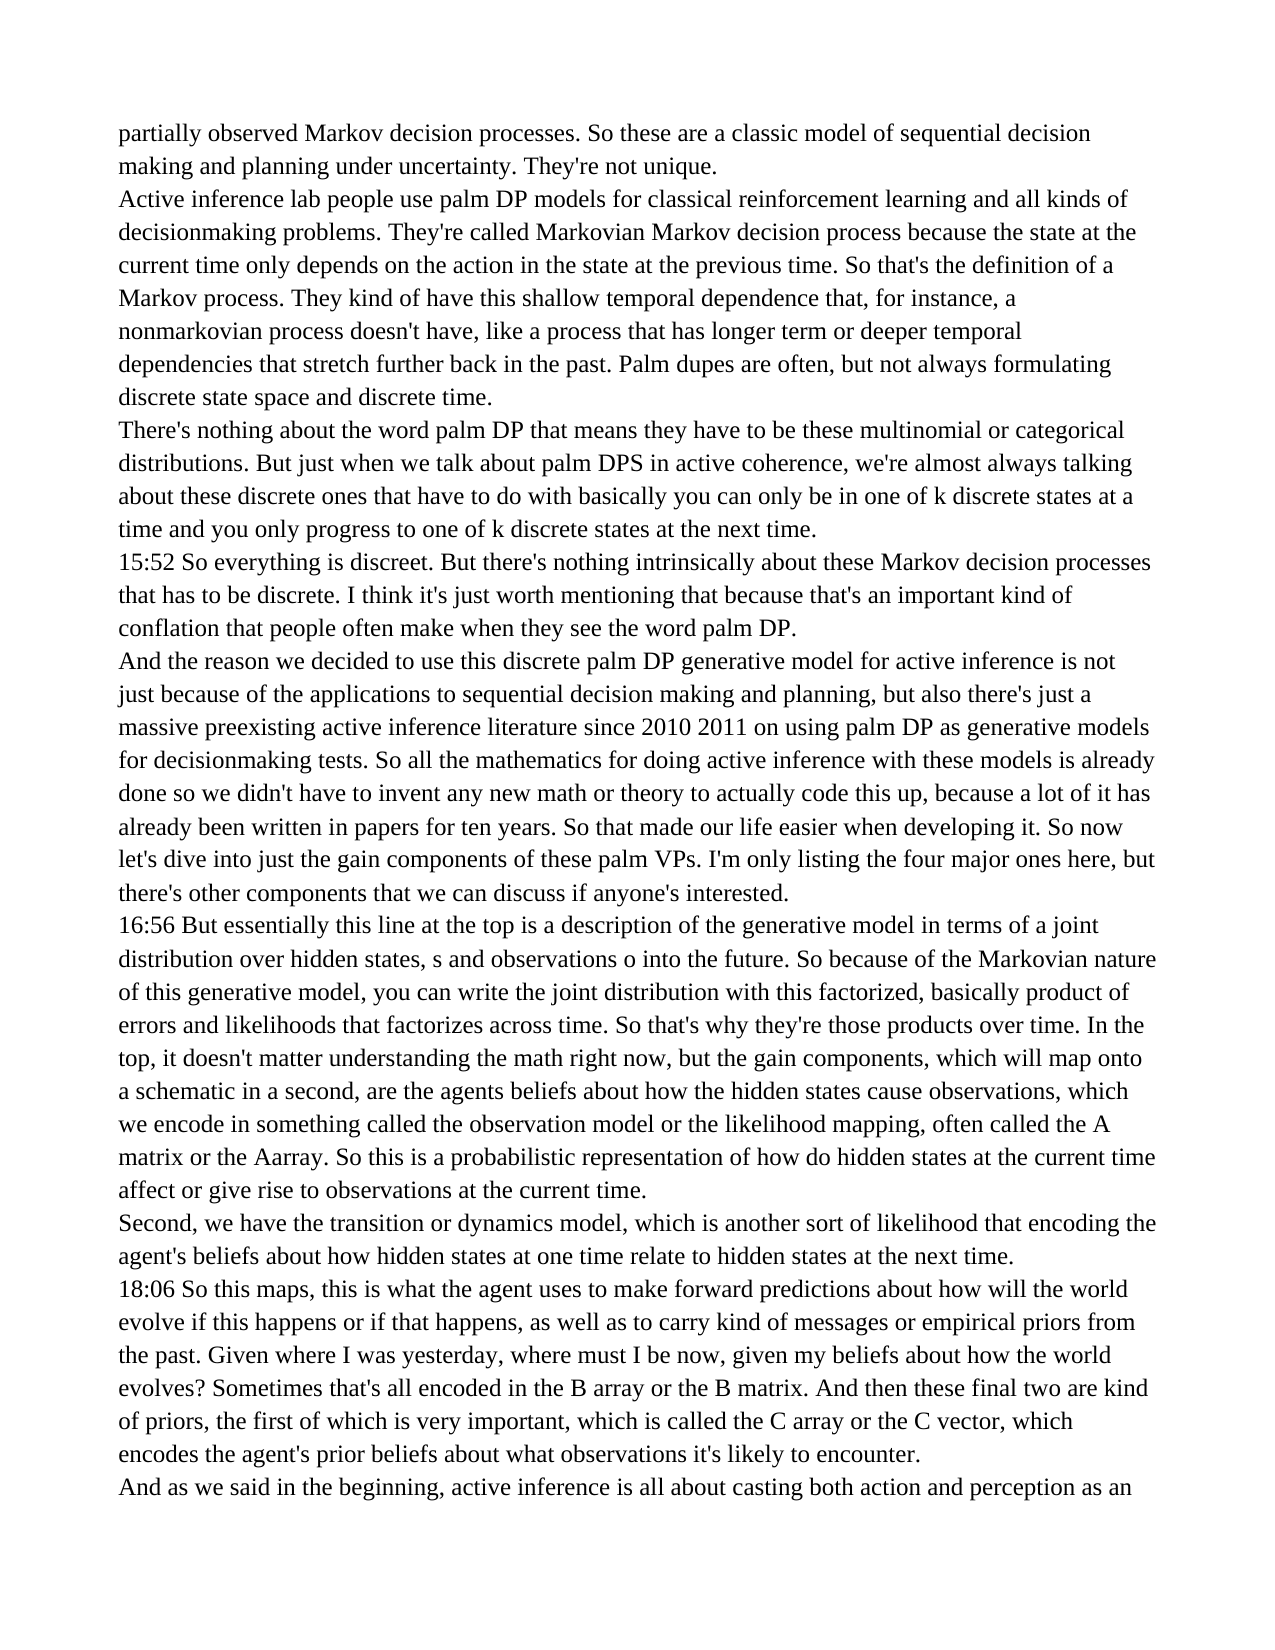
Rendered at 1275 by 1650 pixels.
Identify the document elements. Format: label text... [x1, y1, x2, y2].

text 18:06 So this maps, this is what the agent uses to make forward predictions about how will the world evolve if this happens or if that happens, as well as to carry kind of messages or empirical priors from the past. Given where I was yesterday, where must I be now, given my beliefs about how the world evolves? Sometimes that's all encoded in the B array or the B matrix. And then these final two are kind of priors, the first of which is very important, which is called the C array or the C vector, which encodes the agent's prior beliefs about what observations it's likely to encounter. [118, 1274, 1157, 1468]
text Active inference lab people use palm DP models for classical reinforcement learning and all kinds of decisionmaking problems. They're called Markovian Markov decision process because the state at the current time only depends on the action in the state at the previous time. So that's the definition of a Markov process. They kind of have this shallow temporal dependence that, for instance, a nonmarkovian process doesn't have, like a process that has longer term or deeper temporal dependencies that stretch further back in the past. Palm dupes are often, but not always formulating discrete state space and discrete time. [118, 184, 1157, 411]
text There's nothing about the word palm DP that means they have to be these multinomial or categorical distributions. But just when we talk about palm DPS in active coherence, we're almost always talking about these discrete ones that have to do with basically you can only be in one of k discrete states at a time and you only progress to one of k discrete states at the next time. [118, 415, 1157, 543]
text 16:56 But essentially this line at the top is a description of the generative model in terms of a joint distribution over hidden states, s and observations o into the future. So because of the Markovian nature of this generative model, you can write the joint distribution with this factorized, basically product of errors and likelihoods that factorizes across time. So that's why they're those products over time. In the top, it doesn't matter understanding the math right now, but the gain components, which will map onto a schematic in a second, are the agents beliefs about how the hidden states cause observations, which we encode in something called the observation model or the likelihood mapping, often called the A matrix or the Aarray. So this is a probabilistic representation of how do hidden states at the current time affect or give rise to observations at the current time. [118, 911, 1157, 1203]
text Second, we have the transition or dynamics model, which is another sort of likelihood that encoding the agent's beliefs about how hidden states at one time relate to hidden states at the next time. [118, 1208, 1157, 1269]
text partially observed Markov decision processes. So these are a classic model of sequential decision making and planning under uncertainty. They're not unique. [118, 118, 1157, 180]
text And as we said in the beginning, active inference is all about casting both action and perception as an [118, 1472, 1157, 1501]
text And the reason we decided to use this discrete palm DP generative model for active inference is not just because of the applications to sequential decision making and planning, but also there's just a massive preexisting active inference literature since 2010 2011 on using palm DP as generative models for decisionmaking tests. So all the mathematics for doing active inference with these models is already done so we didn't have to invent any new math or theory to actually code this up, because a lot of it has already been written in papers for ten years. So that made our life easier when developing it. So now let's dive into just the gain components of these palm VPs. I'm only listing the four major ones here, but there's other components that we can discuss if anyone's interested. [118, 646, 1157, 906]
text 15:52 So everything is discreet. But there's nothing intrinsically about these Markov decision processes that has to be discrete. I think it's just worth mentioning that because that's an important kind of conflation that people often make when they see the word palm DP. [118, 547, 1157, 642]
